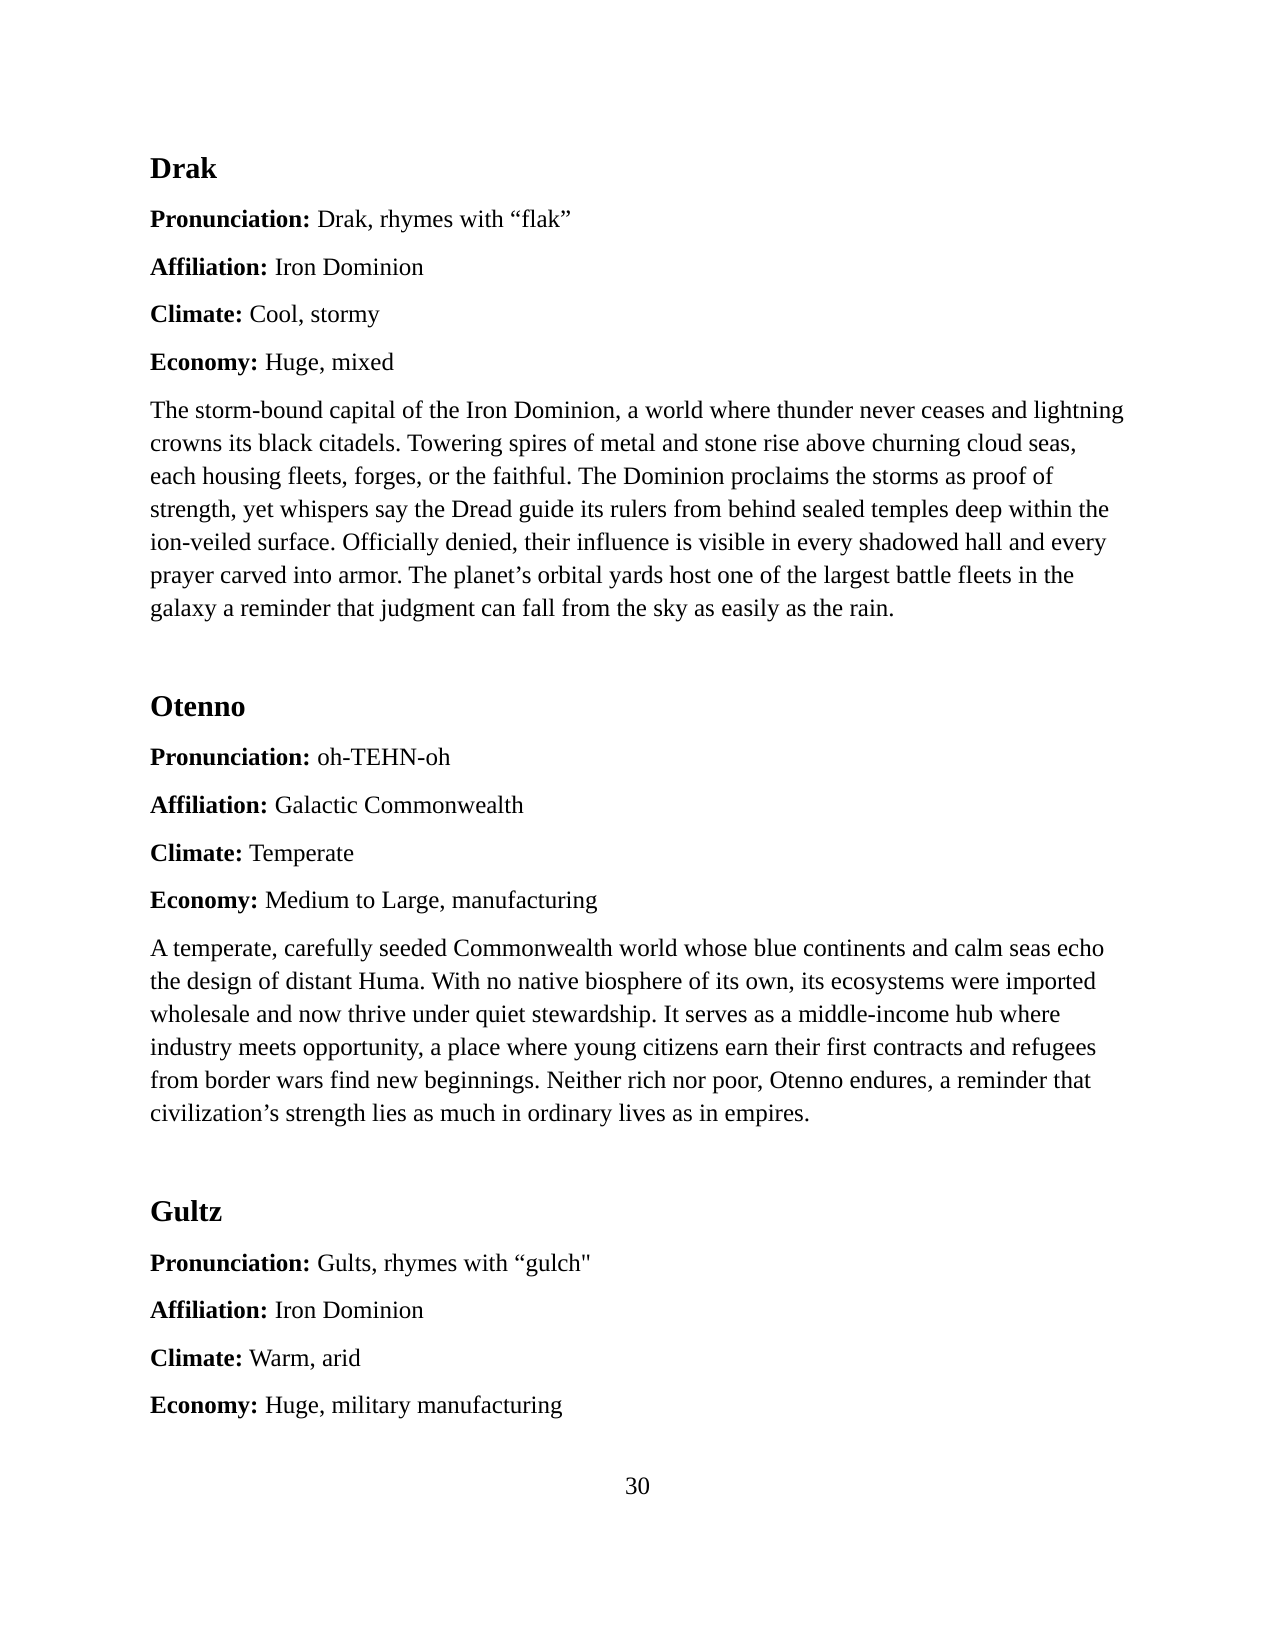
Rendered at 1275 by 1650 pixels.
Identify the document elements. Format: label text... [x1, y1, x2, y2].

text Huge, mixed [258, 347, 1125, 376]
text Affiliation: [150, 252, 268, 281]
text Economy: [150, 347, 258, 376]
text Drak, rhymes with “flak” [311, 204, 1125, 233]
text Gultz [150, 1193, 1125, 1228]
text Economy: [150, 1390, 258, 1419]
text Huge, military manufacturing [258, 1390, 1125, 1419]
text Cool, stormy [243, 299, 1125, 328]
text Pronunciation: [150, 742, 311, 771]
text Affiliation: [150, 790, 268, 819]
text Climate: [150, 838, 243, 866]
text A temperate, carefully seeded Commonwealth world whose blue continents and calm seas echo the design of distant Huma. With no native biosphere of its own, its ecosystems were imported wholesale and now thrive under quiet stewardship. It serves as a middle-income hub where industry meets opportunity, a place where young citizens earn their first contracts and refugees from border wars find new beginnings. Neither rich nor poor, Otenno endures, a reminder that civilization’s strength lies as much in ordinary lives as in empires. [150, 933, 1125, 1127]
text Gults, rhymes with “gulch" [311, 1248, 1125, 1276]
text Climate: [150, 1343, 243, 1372]
text Drak [150, 150, 1125, 185]
text Warm, arid [243, 1343, 1125, 1372]
text Otenno [150, 688, 1125, 723]
text Pronunciation: [150, 204, 311, 233]
text Iron Dominion [268, 252, 1125, 281]
text Temperate [243, 838, 1125, 866]
text Pronunciation: [150, 1248, 311, 1276]
text The storm-bound capital of the Iron Dominion, a world where thunder never ceases and lightning crowns its black citadels. Towering spires of metal and stone rise above churning cloud seas, each housing fleets, forges, or the faithful. The Dominion proclaims the storms as proof of strength, yet whispers say the Dread guide its rulers from behind sealed temples deep within the ion-veiled surface. Officially denied, their influence is visible in every shadowed hall and every prayer carved into armor. The planet’s orbital yards host one of the largest battle fleets in the galaxy a reminder that judgment can fall from the sky as easily as the rain. [150, 395, 1125, 622]
text oh-TEHN-oh [311, 742, 1125, 771]
text Galactic Commonwealth [268, 790, 1125, 819]
text Climate: [150, 299, 243, 328]
text Medium to Large, manufacturing [258, 885, 1125, 914]
text Iron Dominion [268, 1295, 1125, 1324]
text Economy: [150, 885, 258, 914]
text Affiliation: [150, 1295, 268, 1324]
